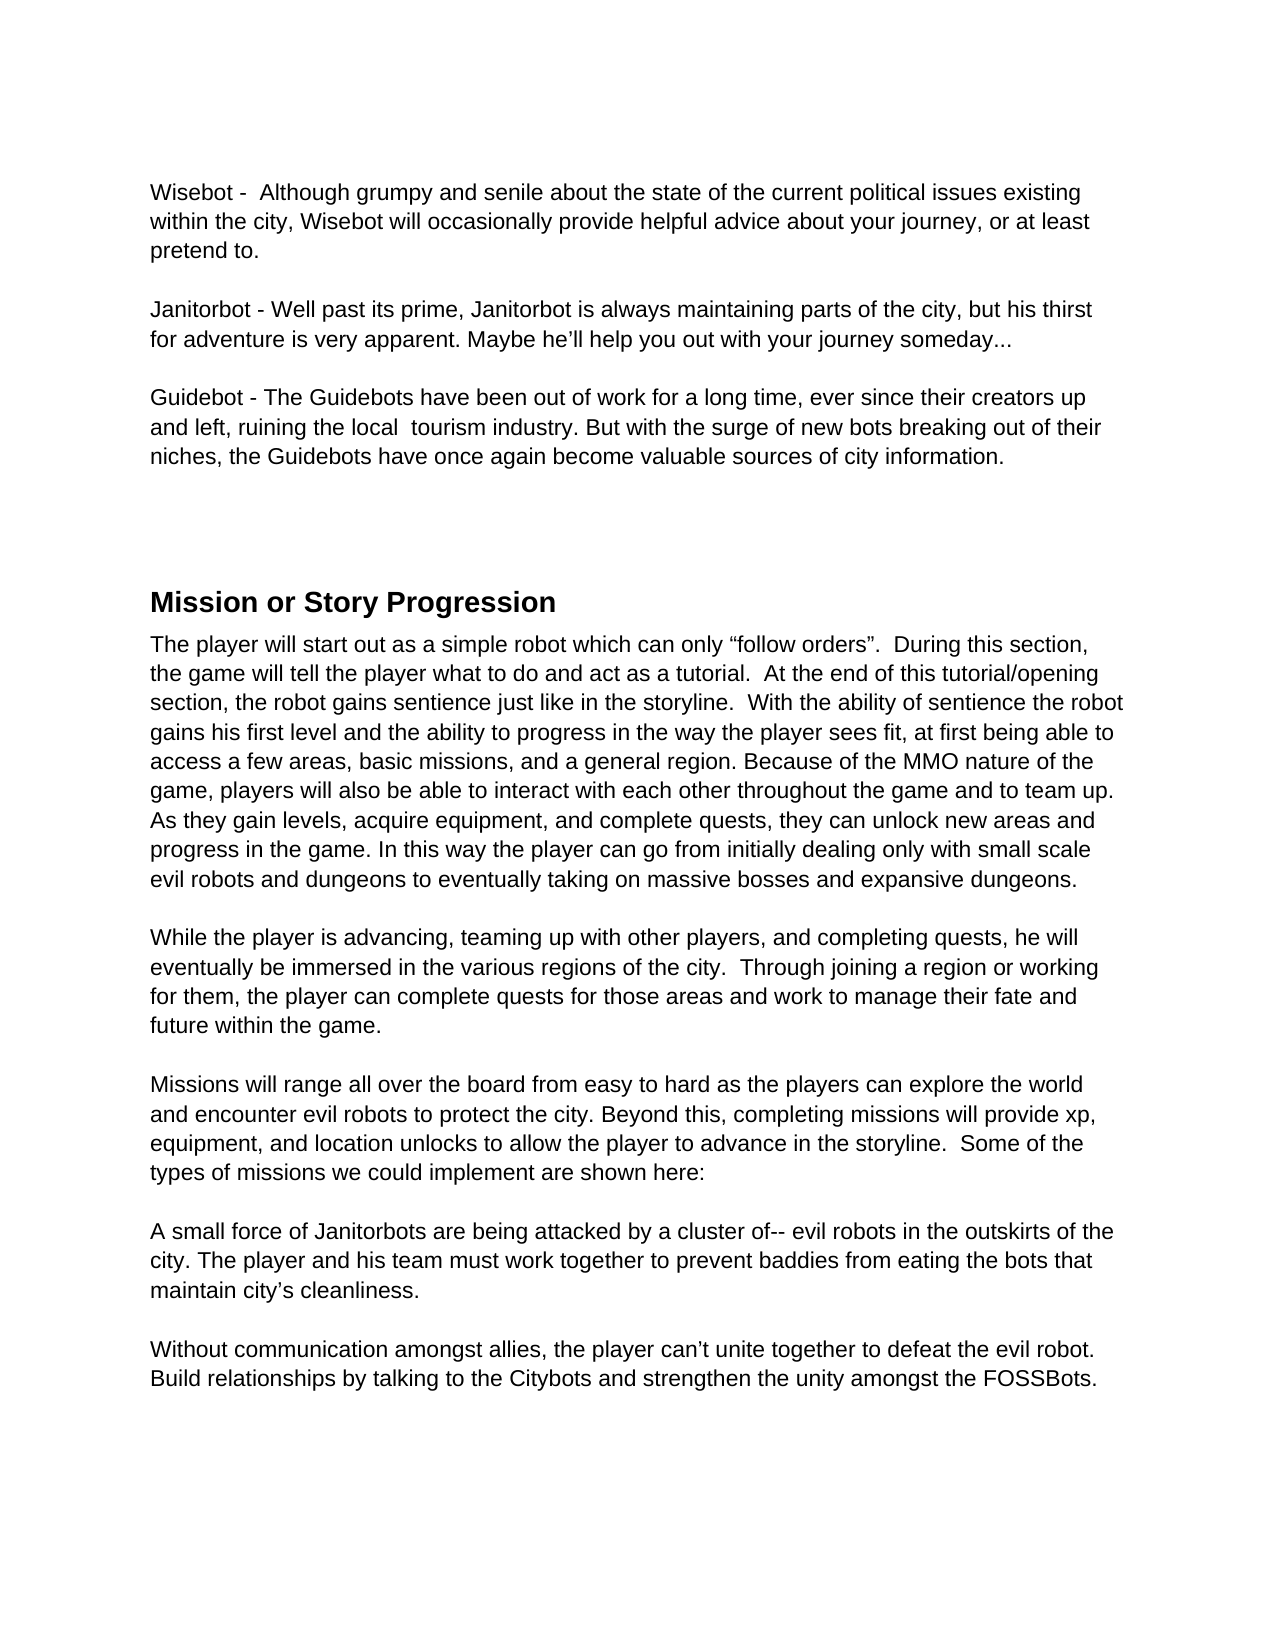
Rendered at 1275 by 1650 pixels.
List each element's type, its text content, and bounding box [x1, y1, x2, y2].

text Guidebot - The Guidebots have been out of work for a long time, ever since their creators up and left, ruining the local tourism industry. But with the surge of new bots breaking out of their niches, the Guidebots have once again become valuable sources of city information. [150, 385, 1125, 469]
text While the player is advancing, teaming up with other players, and completing quests, he will eventually be immersed in the various regions of the city. Through joining a region or working for them, the player can complete quests for those areas and work to manage their fate and future within the game. [150, 925, 1125, 1039]
text Wisebot - Although grumpy and senile about the state of the current political issues existing within the city, Wisebot will occasionally provide helpful advice about your journey, or at least pretend to. [150, 179, 1125, 264]
text Janitorbot - Well past its prime, Janitorbot is always maintaining parts of the city, but his thirst for adventure is very apparent. Maybe he’ll help you out with your journey someday... [150, 297, 1125, 352]
text Without communication amongst allies, the player can’t unite together to defeat the evil robot. Build relationships by talking to the Citybots and strengthen the unity amongst the FOSSBots. [150, 1336, 1125, 1391]
text A small force of Janitorbots are being attacked by a cluster of-- evil robots in the outskirts of the city. The player and his team must work together to prevent baddies from eating the bots that maintain city’s cleanliness. [150, 1219, 1125, 1303]
subtitle Mission or Story Progression [150, 586, 1125, 618]
text Missions will range all over the board from easy to hard as the players can explore the world and encounter evil robots to protect the city. Beyond this, completing missions will provide xp, equipment, and location unlocks to allow the player to advance in the storyline. Some of the types of missions we could implement are shown here: [150, 1072, 1125, 1186]
text The player will start out as a simple robot which can only “follow orders”. During this section, the game will tell the player what to do and act as a tutorial. At the end of this tutorial/opening section, the robot gains sentience just like in the storyline. With the ability of sentience the robot gains his first level and the ability to progress in the way the player sees fit, at first being able to access a few areas, basic missions, and a general region. Because of the MMO nature of the game, players will also be able to interact with each other throughout the game and to team up. As they gain levels, acquire equipment, and complete quests, they can unlock new areas and progress in the game. In this way the player can go from initially dealing only with small scale evil robots and dungeons to eventually taking on massive bosses and expansive dungeons. [150, 631, 1125, 892]
